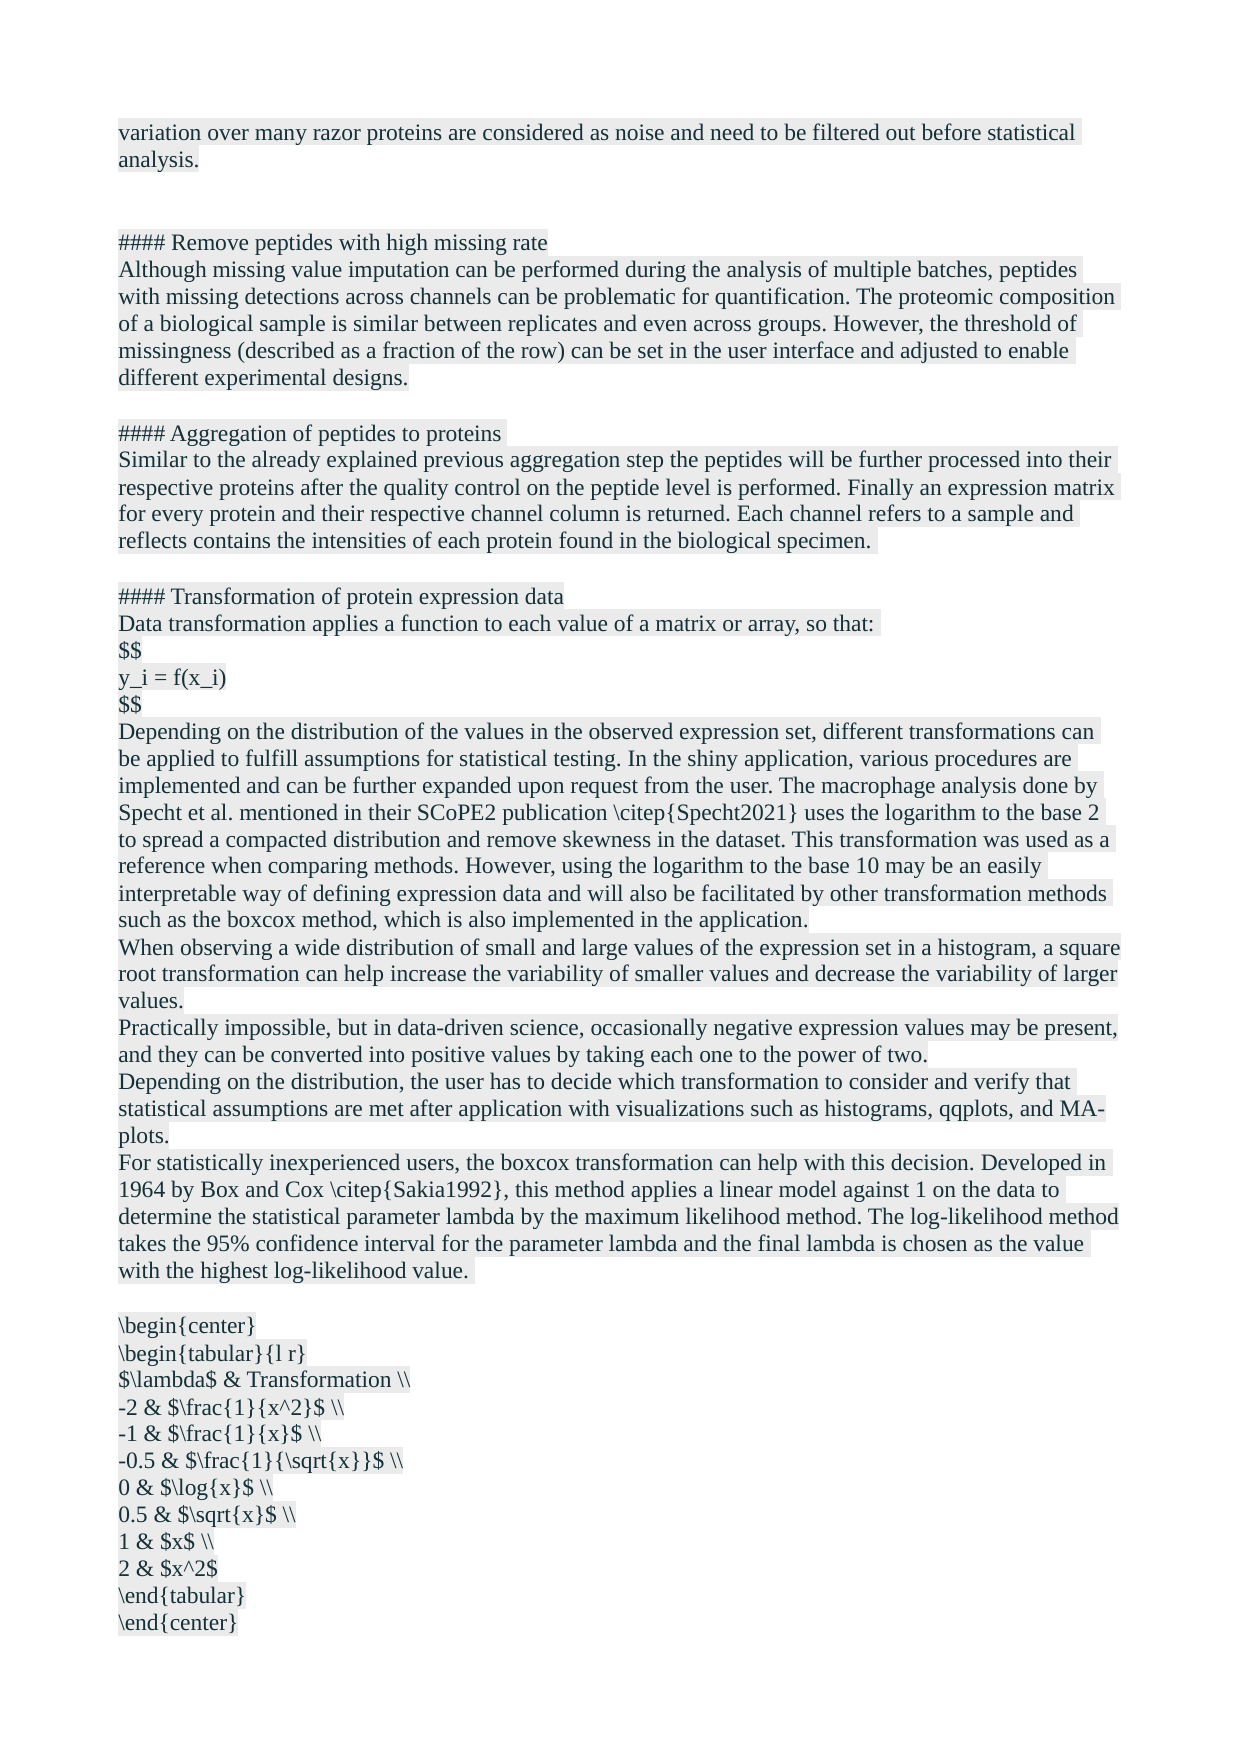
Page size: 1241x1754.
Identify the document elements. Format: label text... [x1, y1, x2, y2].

text #### Aggregation of peptides to proteins [118, 419, 1122, 446]
text Data transformation applies a function to each value of a matrix or array, so that: [118, 609, 1122, 636]
text 1 & $x$ \\ [118, 1528, 1122, 1555]
text For statistically inexperienced users, the boxcox transformation can help with this decision. Developed in 1964 by Box and Cox \citep{Sakia1992}, this method applies a linear model against 1 on the data to determine the statistical parameter lambda by the maximum likelihood method. The log-likelihood method takes the 95% confidence interval for the parameter lambda and the final lambda is chosen as the value with the highest log-likelihood value. [118, 1149, 1122, 1284]
text 0.5 & $\sqrt{x}$ \\ [118, 1501, 1122, 1528]
text Practically impossible, but in data-driven science, occasionally negative expression values may be present, and they can be converted into positive values by taking each one to the power of two. [118, 1014, 1122, 1068]
text -2 & $\frac{1}{x^2}$ \\ [118, 1393, 1122, 1420]
text Depending on the distribution of the values in the observed expression set, different transformations can be applied to fulfill assumptions for statistical testing. In the shiny application, various procedures are implemented and can be further expanded upon request from the user. The macrophage analysis done by Specht et al. mentioned in their SCoPE2 publication \citep{Specht2021} uses the logarithm to the base 2 to spread a compacted distribution and remove skewness in the dataset. This transformation was used as a reference when comparing methods. However, using the logarithm to the base 10 may be an easily interpretable way of defining expression data and will also be facilitated by other transformation methods such as the boxcox method, which is also implemented in the application. [118, 717, 1122, 933]
text 0 & $\log{x}$ \\ [118, 1474, 1122, 1501]
text $$ [118, 690, 1122, 717]
text When observing a wide distribution of small and large values of the expression set in a histogram, a square root transformation can help increase the variability of smaller values and decrease the variability of larger values. [118, 933, 1122, 1014]
text \end{tabular} [118, 1582, 1122, 1609]
text $\lambda$ & Transformation \\ [118, 1366, 1122, 1393]
text #### Remove peptides with high missing rate [118, 229, 1122, 256]
text y_i = f(x_i) [118, 663, 1122, 690]
text \begin{tabular}{l r} [118, 1339, 1122, 1366]
text -0.5 & $\frac{1}{\sqrt{x}}$ \\ [118, 1447, 1122, 1474]
text Although missing value imputation can be performed during the analysis of multiple batches, peptides with missing detections across channels can be problematic for quantification. The proteomic composition of a biological sample is similar between replicates and even across groups. However, the threshold of missingness (described as a fraction of the row) can be set in the user interface and adjusted to enable different experimental designs. [118, 256, 1122, 391]
text Similar to the already explained previous aggregation step the peptides will be further processed into their respective proteins after the quality control on the peptide level is performed. Finally an expression matrix for every protein and their respective channel column is returned. Each channel refers to a sample and reflects contains the intensities of each protein found in the biological specimen. [118, 446, 1122, 554]
text Depending on the distribution, the user has to decide which transformation to consider and verify that statistical assumptions are met after application with visualizations such as histograms, qqplots, and MA-plots. [118, 1068, 1122, 1149]
text #### Transformation of protein expression data [118, 582, 1122, 609]
text \end{center} [118, 1609, 1122, 1636]
text variation over many razor proteins are considered as noise and need to be filtered out before statistical analysis. [118, 118, 1122, 172]
text -1 & $\frac{1}{x}$ \\ [118, 1420, 1122, 1447]
text 2 & $x^2$ [118, 1555, 1122, 1582]
text \begin{center} [118, 1312, 1122, 1339]
text $$ [118, 636, 1122, 663]
